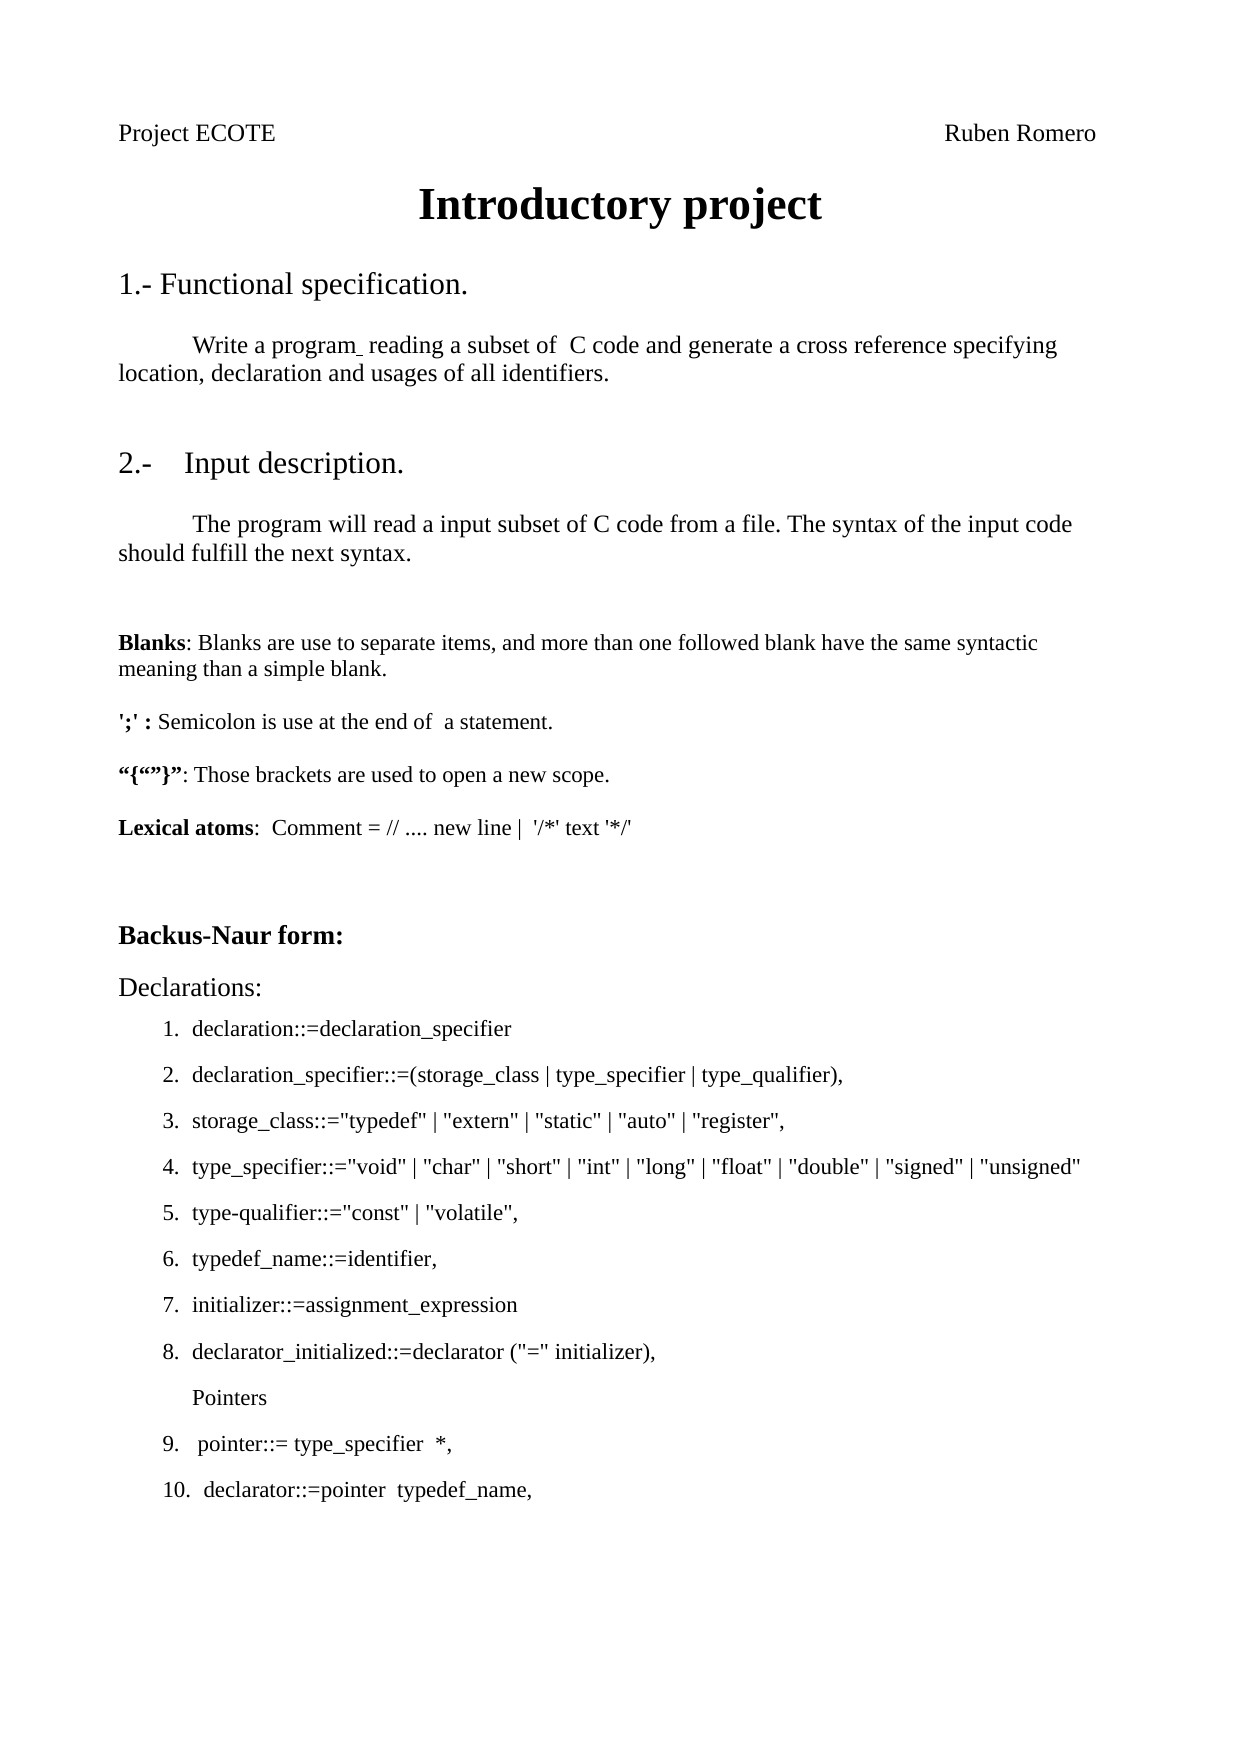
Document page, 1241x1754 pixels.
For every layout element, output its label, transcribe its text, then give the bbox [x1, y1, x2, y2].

text The program will read a input subset of C code from a file. The syntax of the input code should fulfill the next syntax. [118, 509, 1122, 567]
list typedef_name::=identifier, [162, 1245, 1122, 1272]
text ';' : Semicolon is use at the end of a statement. [118, 708, 1122, 734]
text 2.- Input description. [118, 445, 1122, 481]
list pointer::= type_specifier *, [162, 1430, 1122, 1456]
list type_specifier::="void" | "char" | "short" | "int" | "long" | "float" | "double" | "signed" | "unsigned" [162, 1153, 1122, 1179]
subtitle Declarations: [118, 971, 1122, 1002]
text Lexical atoms: Comment = // .... new line | '/*' text '*/' [118, 814, 1122, 840]
text 1.- Functional specification. [118, 265, 1122, 301]
list declaration::=declaration_specifier [162, 1015, 1122, 1041]
list declaration_specifier::=(storage_class | type_specifier | type_qualifier), [162, 1061, 1122, 1087]
list storage_class::="typedef" | "extern" | "static" | "auto" | "register", [162, 1107, 1122, 1133]
text Introductory project [118, 176, 1122, 229]
list declarator_initialized::=declarator ("=" initializer), [162, 1338, 1122, 1364]
list initializer::=assignment_expression [162, 1292, 1122, 1318]
list type-qualifier::="const" | "volatile", [162, 1199, 1122, 1226]
text Blanks: Blanks are use to separate items, and more than one followed blank have the same syntactic meaning than a simple blank. [118, 629, 1122, 682]
list Pointers [162, 1384, 1122, 1410]
text “{“”}”: Those brackets are used to open a new scope. [118, 761, 1122, 787]
text Backus-Naur form: [118, 919, 1122, 950]
list declarator::=pointer typedef_name, [162, 1476, 1122, 1502]
text Write a program reading a subset of C code and generate a cross reference specifying location, declaration and usages of all identifiers. [118, 330, 1122, 387]
